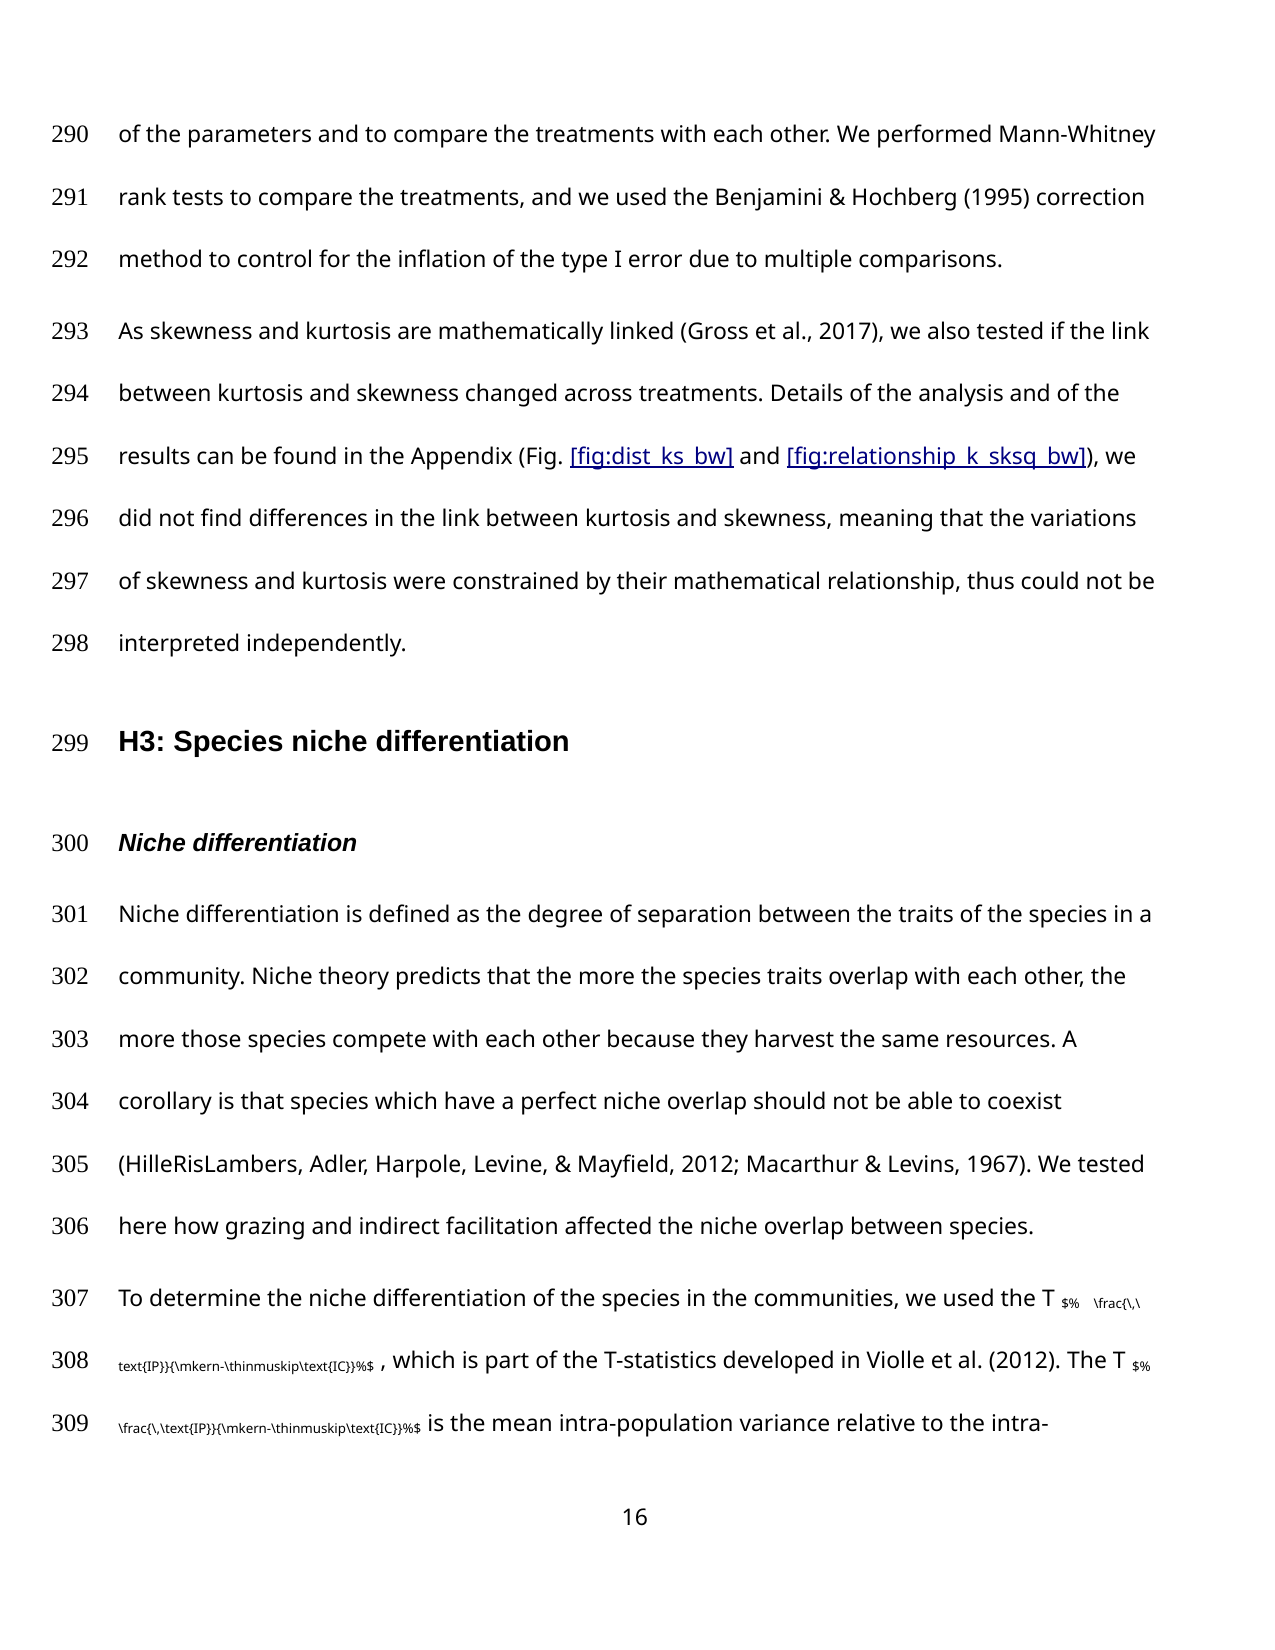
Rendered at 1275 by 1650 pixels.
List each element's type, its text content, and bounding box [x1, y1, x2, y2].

text To determine the niche differentiation of the species in the communities, we used the T $% \frac{\,\text{IP}}{\mkern-\thinmuskip\text{IC}}%$ , which is part of the T-statistics developed in Violle et al. (2012). The T $% \frac{\,\text{IP}}{\mkern-\thinmuskip\text{IC}}%$ is the mean intra-population variance relative to the intra- [118, 1282, 1157, 1438]
subtitle H3: Species niche differentiation [118, 723, 1157, 757]
subtitle Niche differentiation [118, 828, 1157, 857]
text of the parameters and to compare the treatments with each other. We performed Mann-Whitney rank tests to compare the treatments, and we used the Benjamini & Hochberg (1995) correction method to control for the inflation of the type I error due to multiple comparisons. [118, 118, 1157, 274]
text Niche differentiation is defined as the degree of separation between the traits of the species in a community. Niche theory predicts that the more the species traits overlap with each other, the more those species compete with each other because they harvest the same resources. A corollary is that species which have a perfect niche overlap should not be able to coexist (HilleRisLambers, Adler, Harpole, Levine, & Mayfield, 2012; Macarthur & Levins, 1967). We tested here how grazing and indirect facilitation affected the niche overlap between species. [118, 898, 1157, 1241]
text As skewness and kurtosis are mathematically linked (Gross et al., 2017), we also tested if the link between kurtosis and skewness changed across treatments. Details of the analysis and of the results can be found in the Appendix (Fig. [fig:dist_ks_bw] and [fig:relationship_k_sksq_bw]), we did not find differences in the link between kurtosis and skewness, meaning that the variations of skewness and kurtosis were constrained by their mathematical relationship, thus could not be interpreted independently. [118, 314, 1157, 658]
